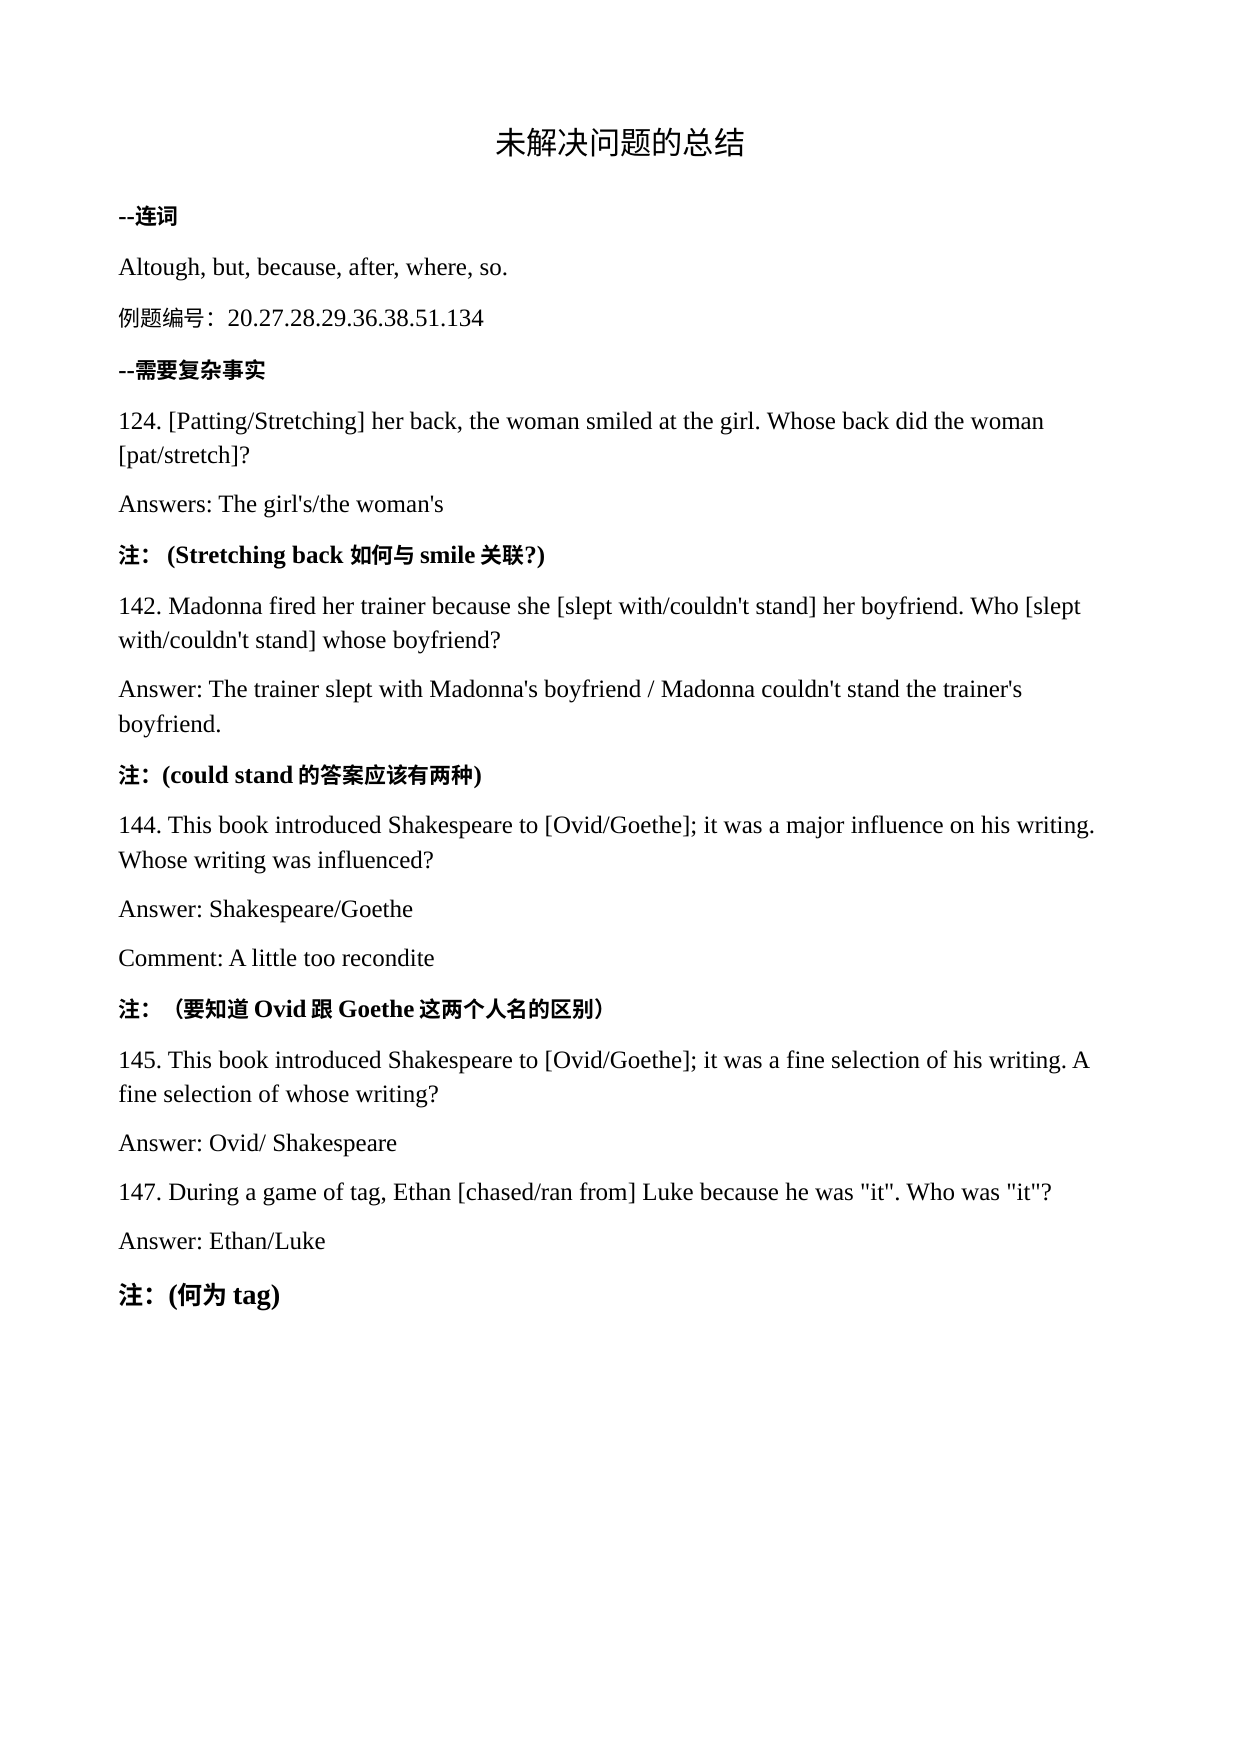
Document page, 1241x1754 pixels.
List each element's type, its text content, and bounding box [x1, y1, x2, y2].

text 未解决问题的总结 [118, 118, 1122, 163]
text Answers: The girl's/the woman's [118, 489, 1122, 518]
text 注：(could stand的答案应该有两种) [118, 758, 1122, 790]
text 145. This book introduced Shakespeare to [Ovid/Goethe]; it was a fine selection of his writing. A fine selection of whose writing? [118, 1045, 1122, 1108]
text 注： (Stretching back 如何与smile关联?) [118, 538, 1122, 570]
text 144. This book introduced Shakespeare to [Ovid/Goethe]; it was a major influence on his writing. Whose writing was influenced? [118, 811, 1122, 874]
text Answer: Shakespeare/Goethe [118, 894, 1122, 923]
text 注：（要知道Ovid跟Goethe这两个人名的区别） [118, 992, 1122, 1024]
text Answer: Ovid/ Shakespeare [118, 1128, 1122, 1157]
text Comment: A little too recondite [118, 943, 1122, 972]
text 注：(何为tag) [118, 1275, 1122, 1312]
text --连词 [118, 199, 1122, 231]
text 142. Madonna fired her trainer because she [slept with/couldn't stand] her boyfriend. Who [slept with/couldn't stand] whose boyfriend? [118, 591, 1122, 654]
text 147. During a game of tag, Ethan [chased/ran from] Luke because he was "it". Who was "it"? [118, 1177, 1122, 1206]
text Altough, but, because, after, where, so. [118, 252, 1122, 281]
text Answer: The trainer slept with Madonna's boyfriend / Madonna couldn't stand the trainer's boyfriend. [118, 674, 1122, 738]
text Answer: Ethan/Luke [118, 1226, 1122, 1255]
text --需要复杂事实 [118, 353, 1122, 385]
text 124. [Patting/Stretching] her back, the woman smiled at the girl. Whose back did the woman [pat/stretch]? [118, 406, 1122, 469]
text 例题编号：20.27.28.29.36.38.51.134 [118, 301, 1122, 332]
